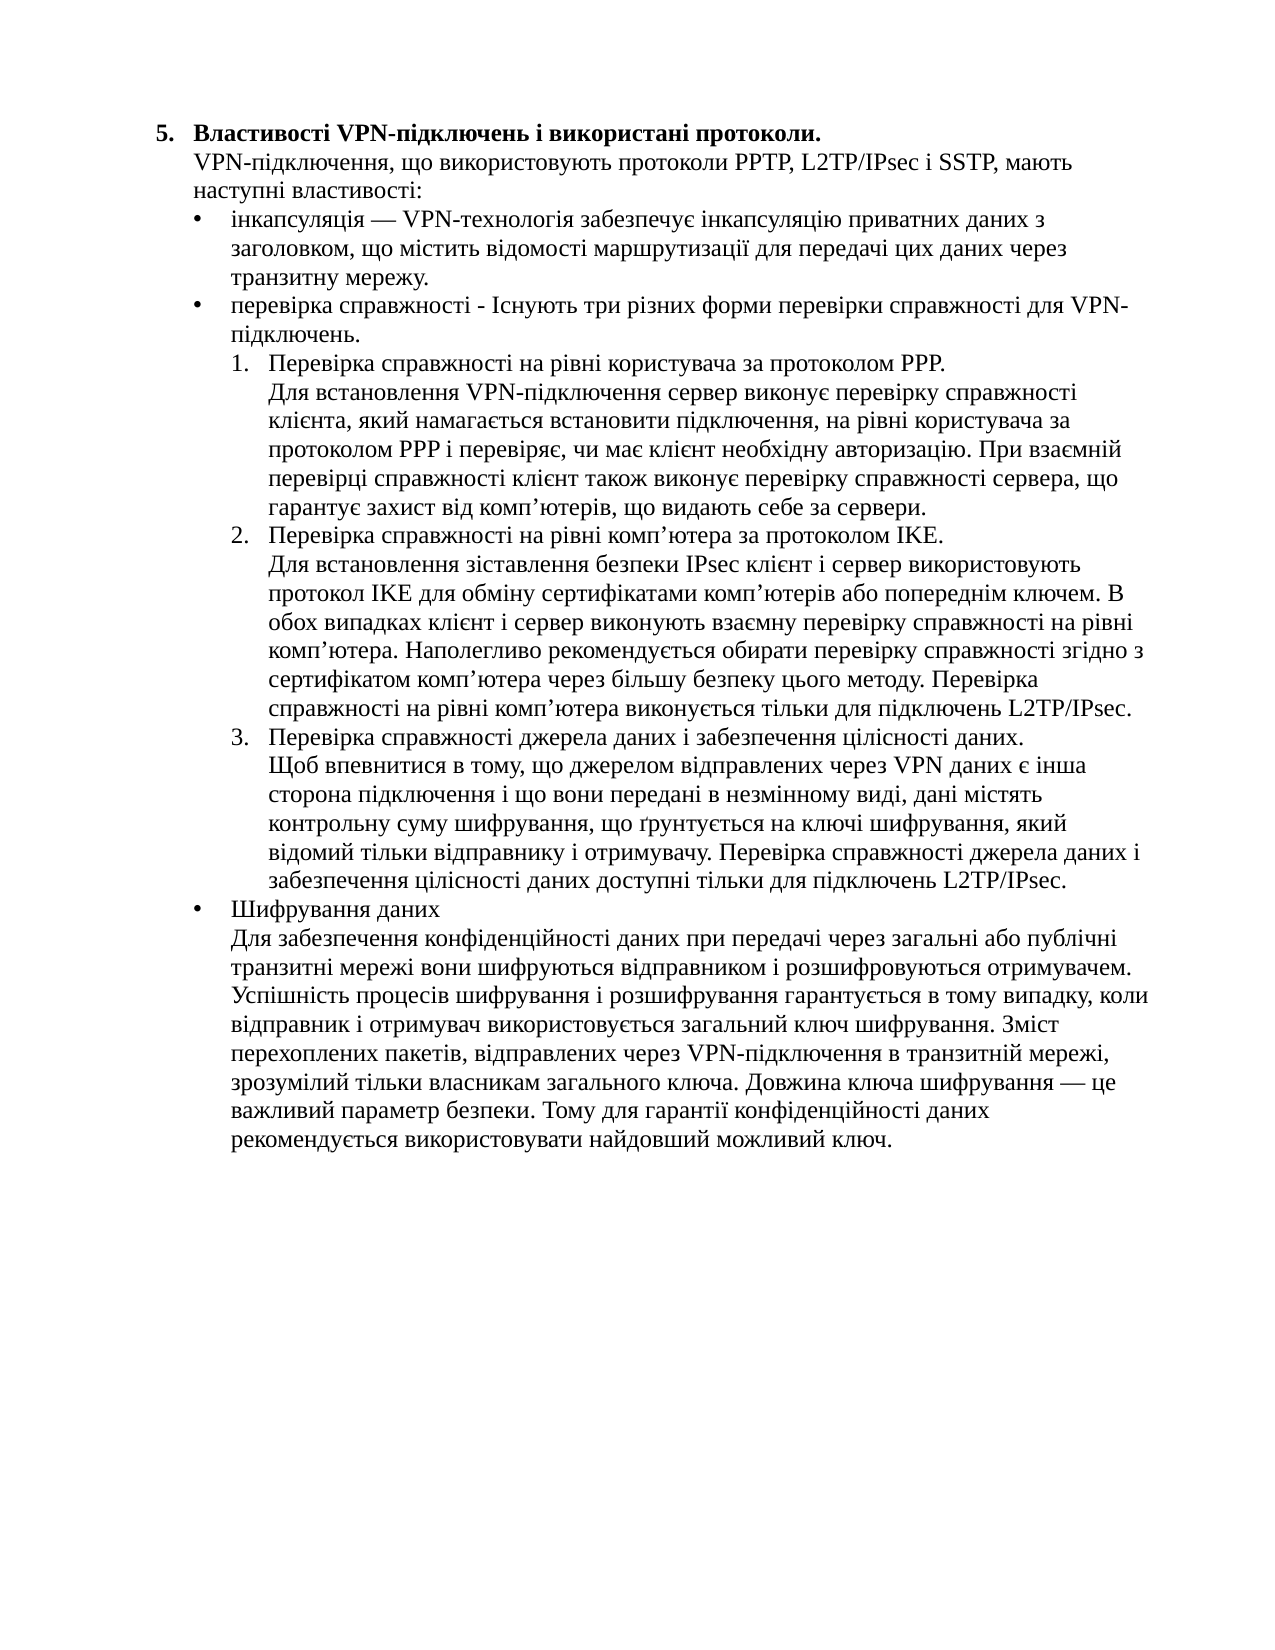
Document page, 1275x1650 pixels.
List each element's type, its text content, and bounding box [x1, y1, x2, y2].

list Перевірка справжності на рівні користувача за протоколом PPP. [231, 348, 1157, 377]
list Шифрування даних [193, 894, 1157, 923]
list Властивості VPN-підключень і використані протоколи. [156, 118, 1157, 147]
list VPN-підключення, що використовують протоколи PPTP, L2TP/IPsec і SSTP, мають [156, 147, 1157, 176]
list Перевірка справжності джерела даних і забезпечення цілісності даних. [231, 722, 1157, 751]
list Для забезпечення конфіденційності даних при передачі через загальні або публічні транзитні мережі вони шифруються відправником і розшифровуються отримувачем. Успішність процесів шифрування і розшифрування гарантується в тому випадку, коли відправник і отримувач використовується загальний ключ шифрування. Зміст перехоплених пакетів, відправлених через VPN-підключення в транзитній мережі, зрозумілий тільки власникам загального ключа. Довжина ключа шифрування — це важливий параметр безпеки. Тому для гарантії конфіденційності даних рекомендується використовувати найдовший можливий ключ. [193, 923, 1157, 1153]
list інкапсуляція — VPN-технологія забезпечує інкапсуляцію приватних даних з заголовком, що містить відомості маршрутизації для передачі цих даних через транзитну мережу. [193, 204, 1157, 291]
list Для встановлення зіставлення безпеки IPsec клієнт і сервер використовують протокол IKE для обміну сертифікатами комп’ютерів або попереднім ключем. В обох випадках клієнт і сервер виконують взаємну перевірку справжності на рівні комп’ютера. Наполегливо рекомендується обирати перевірку справжності згідно з сертифікатом комп’ютера через більшу безпеку цього методу. Перевірка справжності на рівні комп’ютера виконується тільки для підключень L2TP/IPsec. [231, 549, 1157, 722]
list перевірка справжності - Існують три різних форми перевірки справжності для VPN-підключень. [193, 291, 1157, 348]
list Для встановлення VPN-підключення сервер виконує перевірку справжності клієнта, який намагається встановити підключення, на рівні користувача за протоколом PPP і перевіряє, чи має клієнт необхідну авторизацію. При взаємній перевірці справжності клієнт також виконує перевірку справжності сервера, що гарантує захист від комп’ютерів, що видають себе за сервери. [231, 377, 1157, 521]
list наступні властивості: [156, 176, 1157, 204]
list Перевірка справжності на рівні комп’ютера за протоколом IKE. [231, 521, 1157, 549]
list Щоб впевнитися в тому, що джерелом відправлених через VPN даних є інша сторона підключення і що вони передані в незмінному виді, дані містять контрольну суму шифрування, що ґрунтується на ключі шифрування, який відомий тільки відправнику і отримувачу. Перевірка справжності джерела даних і забезпечення цілісності даних доступні тільки для підключень L2TP/IPsec. [231, 751, 1157, 894]
